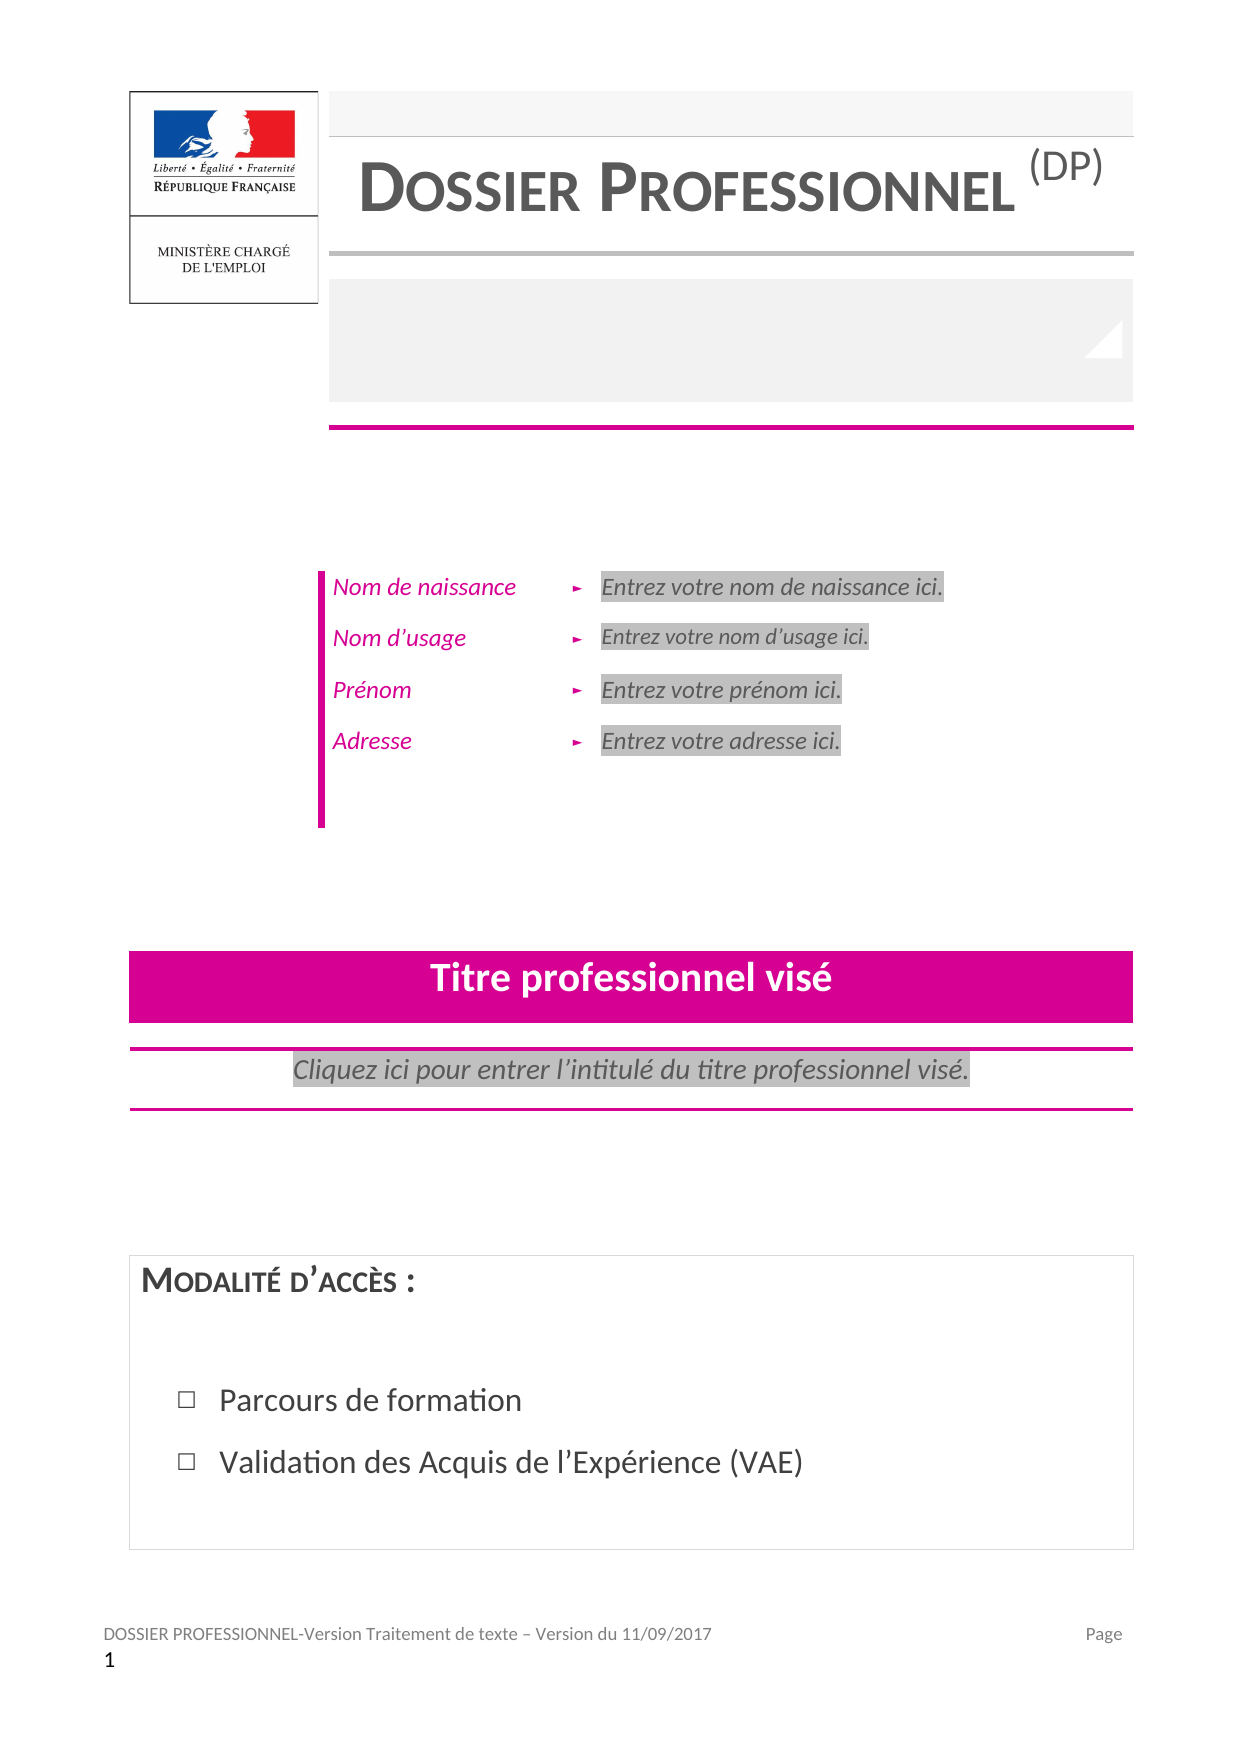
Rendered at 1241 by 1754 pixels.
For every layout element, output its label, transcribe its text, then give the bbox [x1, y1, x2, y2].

table_cell ☐ [130, 1441, 208, 1502]
table_header Titre professionnel visé [129, 951, 1133, 1023]
table_cell ☐ [130, 1379, 208, 1441]
table_cell ► [566, 674, 590, 725]
table_cell [129, 1108, 1133, 1255]
table_cell [129, 1023, 1133, 1046]
table_cell Entrez votre prénom ici. [590, 674, 1133, 725]
table_cell Modalité d’accès : [130, 1256, 1133, 1323]
table_cell [130, 1503, 1133, 1549]
table_cell Cliquez ici pour entrer l’intitulé du titre professionnel visé. [129, 1046, 1133, 1107]
table_cell Entrez votre adresse ici. [590, 725, 1133, 828]
table_cell ► [566, 571, 590, 622]
table_cell [325, 776, 566, 828]
table_cell ► [566, 725, 590, 776]
table_cell [130, 1323, 1133, 1379]
table_cell Nom de naissance [325, 571, 566, 622]
table_cell Entrez votre nom de naissance ici. [590, 571, 1133, 622]
table_cell [566, 776, 590, 828]
table_cell ► [566, 623, 590, 674]
table_cell Parcours de formation [208, 1379, 1133, 1441]
table_cell Validation des Acquis de l’Expérience (VAE) [208, 1441, 1133, 1502]
table_cell Prénom [325, 674, 566, 725]
picture [129, 91, 319, 304]
table_cell Entrez votre nom d’usage ici. [590, 623, 1133, 674]
table_cell Nom d’usage [325, 623, 566, 674]
table_header [590, 520, 1133, 571]
table_cell Adresse [325, 725, 566, 776]
table_header [321, 520, 566, 571]
table_header [566, 520, 590, 571]
